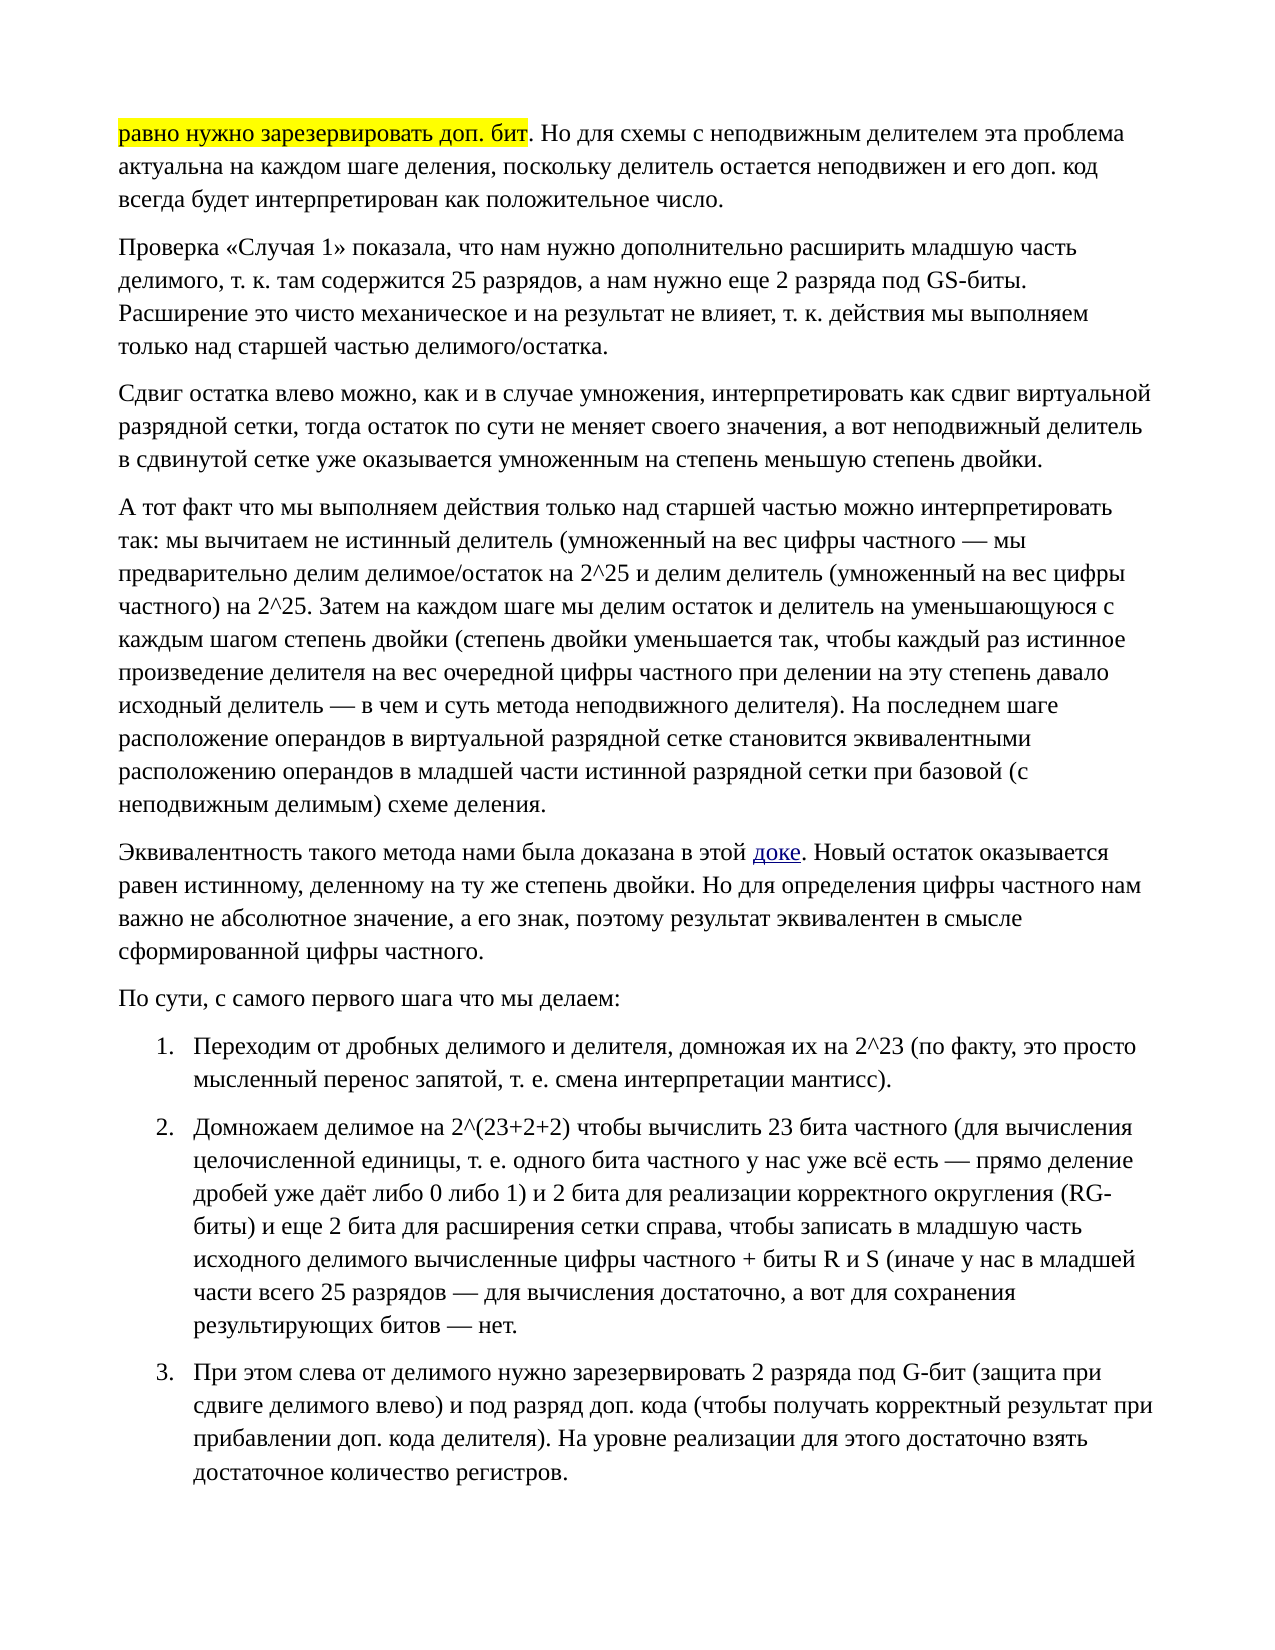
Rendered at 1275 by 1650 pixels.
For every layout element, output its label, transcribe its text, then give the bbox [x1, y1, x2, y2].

list Переходим от дробных делимого и делителя, домножая их на 2^23 (по факту, это просто мысленный перенос запятой, т. е. смена интерпретации мантисс). [156, 1031, 1157, 1093]
text А тот факт что мы выполняем действия только над старшей частью можно интерпретировать так: мы вычитаем не истинный делитель (умноженный на вес цифры частного — мы предварительно делим делимое/остаток на 2^25 и делим делитель (умноженный на вес цифры частного) на 2^25. Затем на каждом шаге мы делим остаток и делитель на уменьшающуюся с каждым шагом степень двойки (степень двойки уменьшается так, чтобы каждый раз истинное произведение делителя на вес очередной цифры частного при делении на эту степень давало исходный делитель — в чем и суть метода неподвижного делителя). На последнем шаге расположение операндов в виртуальной разрядной сетке становится эквивалентными расположению операндов в младшей части истинной разрядной сетки при базовой (с неподвижным делимым) схеме деления. [118, 492, 1157, 818]
text Эквивалентность такого метода нами была доказана в этой доке. Новый остаток оказывается равен истинному, деленному на ту же степень двойки. Но для определения цифры частного нам важно не абсолютное значение, а его знак, поэтому результат эквивалентен в смысле сформированной цифры частного. [118, 837, 1157, 965]
list При этом слева от делимого нужно зарезервировать 2 разряда под G-бит (защита при сдвиге делимого влево) и под разряд доп. кода (чтобы получать корректный результат при прибавлении доп. кода делителя). На уровне реализации для этого достаточно взять достаточное количество регистров. [156, 1357, 1157, 1485]
text равно нужно зарезервировать доп. бит. Но для схемы с неподвижным делителем эта проблема актуальна на каждом шаге деления, поскольку делитель остается неподвижен и его доп. код всегда будет интерпретирован как положительное число. [118, 118, 1157, 213]
list Домножаем делимое на 2^(23+2+2) чтобы вычислить 23 бита частного (для вычисления целочисленной единицы, т. е. одного бита частного у нас уже всё есть — прямо деление дробей уже даёт либо 0 либо 1) и 2 бита для реализации корректного округления (RG-биты) и еще 2 бита для расширения сетки справа, чтобы записать в младшую часть исходного делимого вычисленные цифры частного + биты R и S (иначе у нас в младшей части всего 25 разрядов — для вычисления достаточно, а вот для сохранения результирующих битов — нет. [156, 1112, 1157, 1339]
text Проверка «Случая 1» показала, что нам нужно дополнительно расширить младшую часть делимого, т. к. там содержится 25 разрядов, а нам нужно еще 2 разряда под GS-биты. Расширение это чисто механическое и на результат не влияет, т. к. действия мы выполняем только над старшей частью делимого/остатка. [118, 232, 1157, 359]
text Сдвиг остатка влево можно, как и в случае умножения, интерпретировать как сдвиг виртуальной разрядной сетки, тогда остаток по сути не меняет своего значения, а вот неподвижный делитель в сдвинутой сетке уже оказывается умноженным на степень меньшую степень двойки. [118, 378, 1157, 473]
text По сути, с самого первого шага что мы делаем: [118, 983, 1157, 1012]
